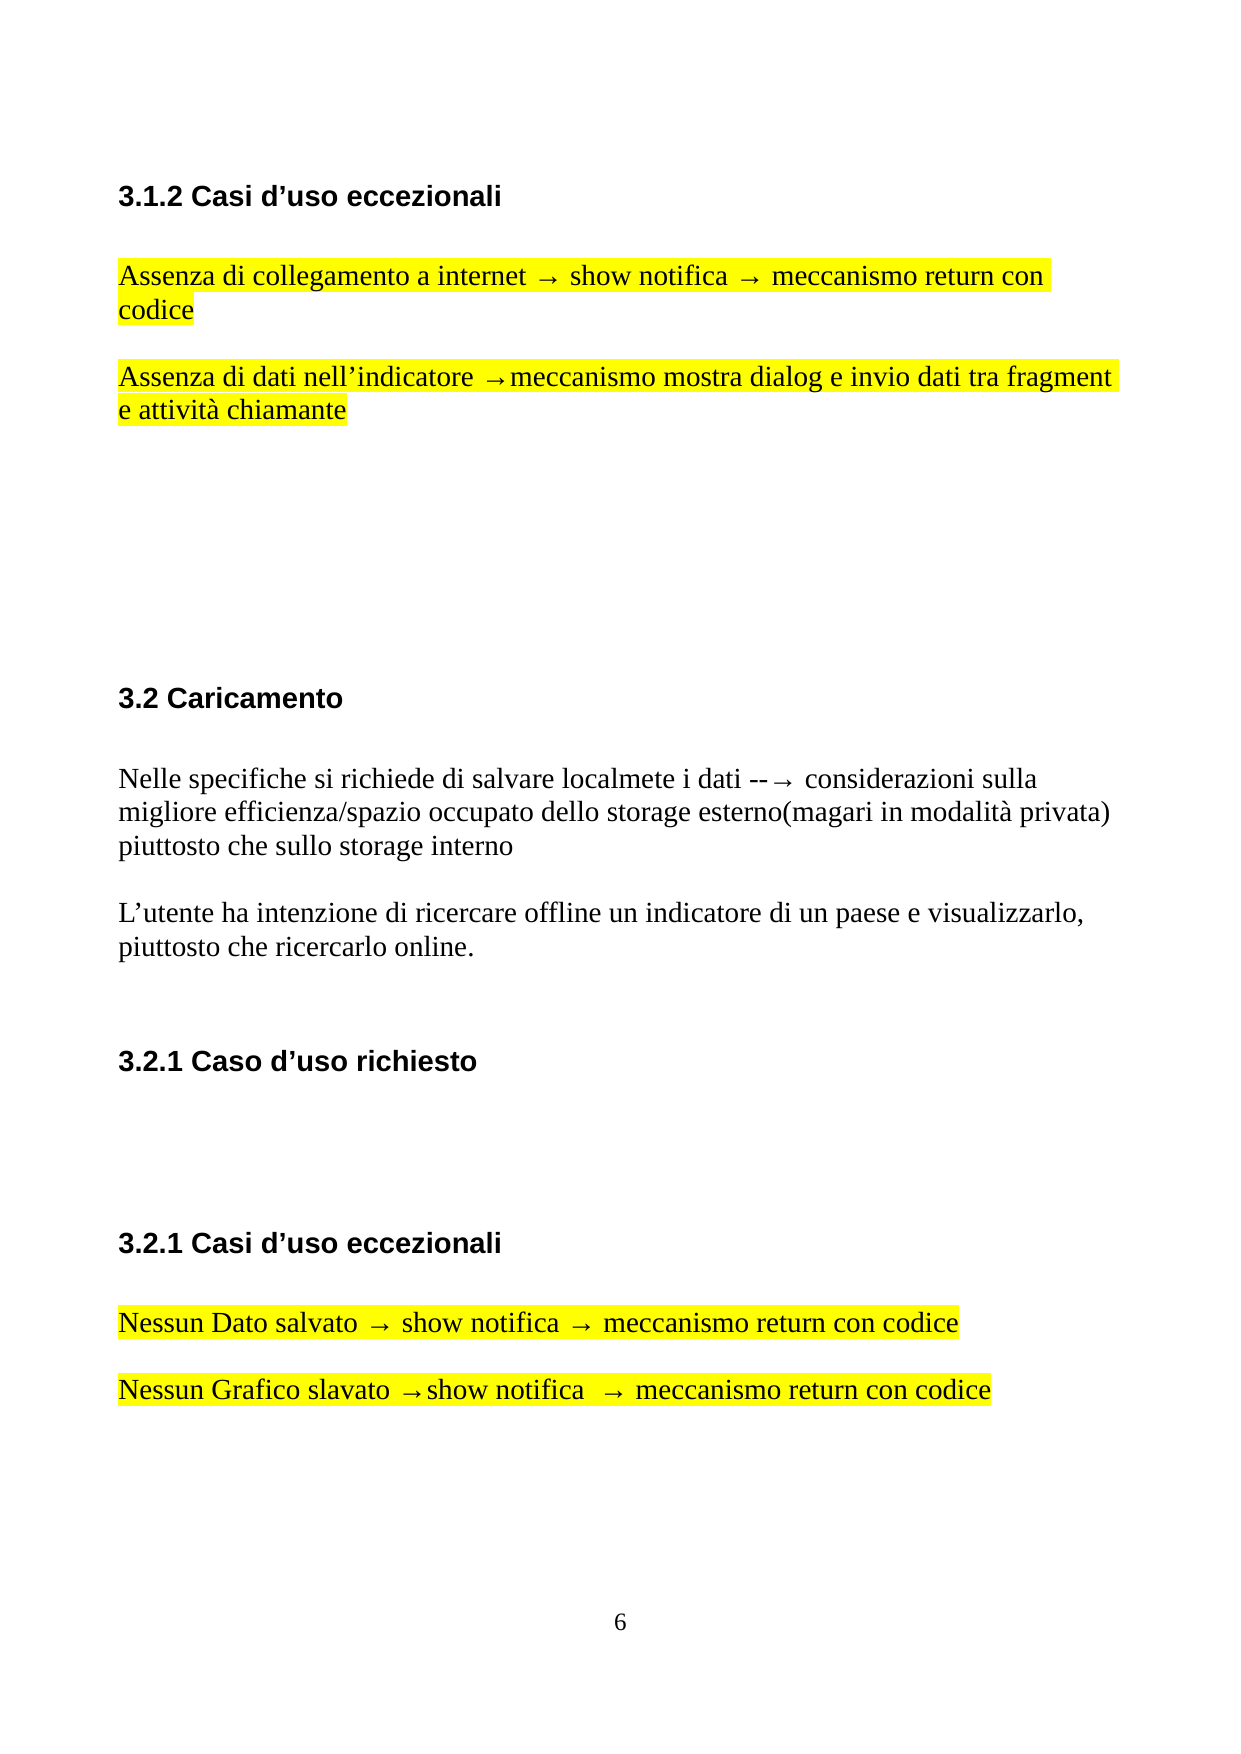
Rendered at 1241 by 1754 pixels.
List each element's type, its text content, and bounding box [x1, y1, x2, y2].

text Nessun Grafico slavato →show notifica → meccanismo return con codice [118, 1372, 1122, 1406]
subtitle 3.2.1 Caso d’uso richiesto [118, 1044, 1122, 1077]
text Assenza di collegamento a internet → show notifica → meccanismo return con codice [118, 258, 1122, 325]
text Nessun Dato salvato → show notifica → meccanismo return con codice [118, 1305, 1122, 1339]
subtitle 3.2 Caricamento [118, 681, 1122, 715]
text L’utente ha intenzione di ricercare offline un indicatore di un paese e visualizzarlo, piuttosto che ricercarlo online. [118, 895, 1122, 962]
subtitle 3.1.2 Casi d’uso eccezionali [118, 179, 1122, 212]
subtitle 3.2.1 Casi d’uso eccezionali [118, 1226, 1122, 1259]
text Assenza di dati nell’indicatore →meccanismo mostra dialog e invio dati tra fragment e attività chiamante [118, 359, 1122, 426]
text Nelle specifiche si richiede di salvare localmete i dati --→ considerazioni sulla migliore efficienza/spazio occupato dello storage esterno(magari in modalità privata) piuttosto che sullo storage interno [118, 761, 1122, 862]
